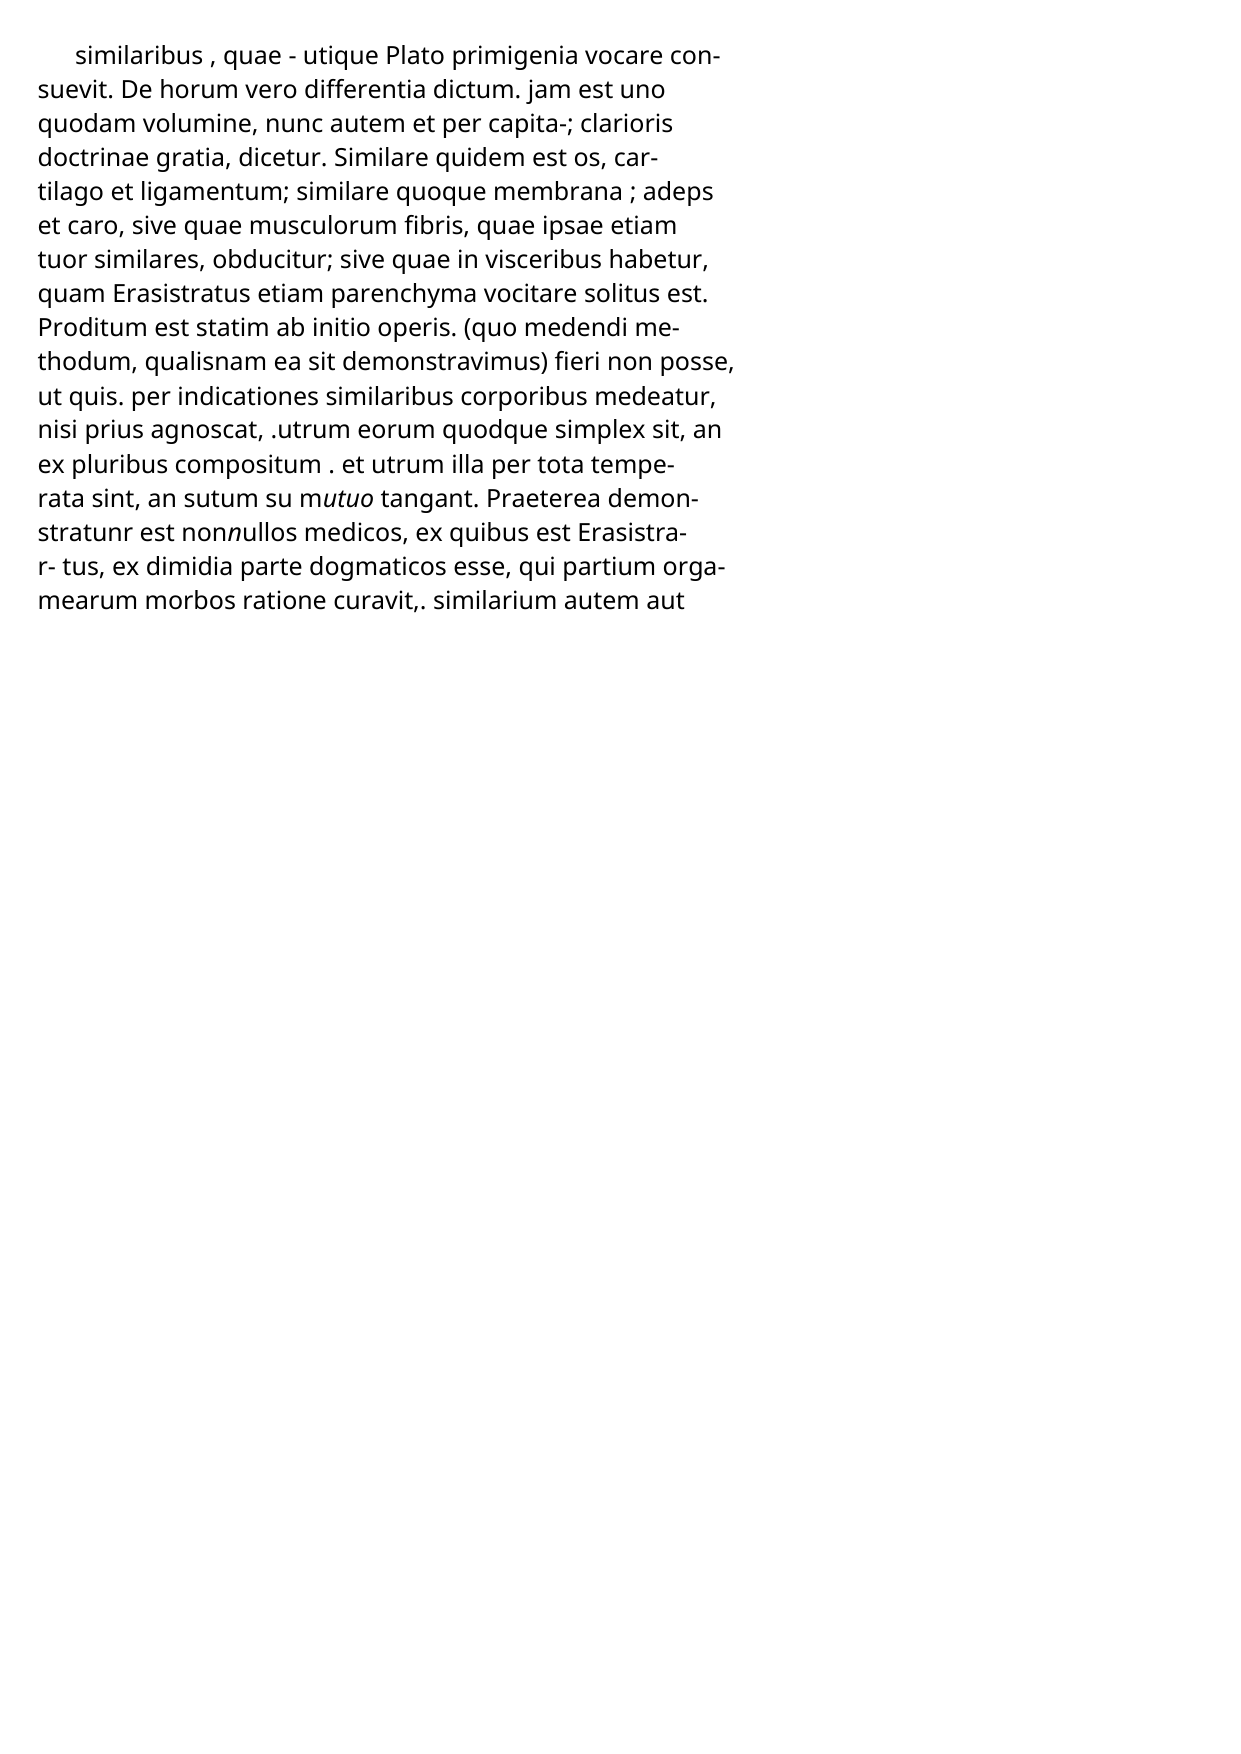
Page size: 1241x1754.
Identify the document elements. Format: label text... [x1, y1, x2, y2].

text similaribus , quae - utique Plato primigenia vocare con- suevit. De horum vero differentia dictum. jam est uno quodam volumine, nunc autem et per capita-; clarioris doctrinae gratia, dicetur. Similare quidem est os, car- tilago et ligamentum; similare quoque membrana ; adeps et caro, sive quae musculorum fibris, quae ipsae etiam tuor similares, obducitur; sive quae in visceribus habetur, quam Erasistratus etiam parenchyma vocitare solitus est. Proditum est statim ab initio operis. (quo medendi me- thodum, qualisnam ea sit demonstravimus) fieri non posse, ut quis. per indicationes similaribus corporibus medeatur, nisi prius agnoscat, .utrum eorum quodque simplex sit, an ex pluribus compositum . et utrum illa per tota tempe- rata sint, an sutum su mutuo tangant. Praeterea demon- stratunr est nonnullos medicos, ex quibus est Erasistra- r- tus, ex dimidia parte dogmaticos esse, qui partium orga- mearum morbos ratione curavit,. similarium autem aut [37, 37, 1203, 617]
